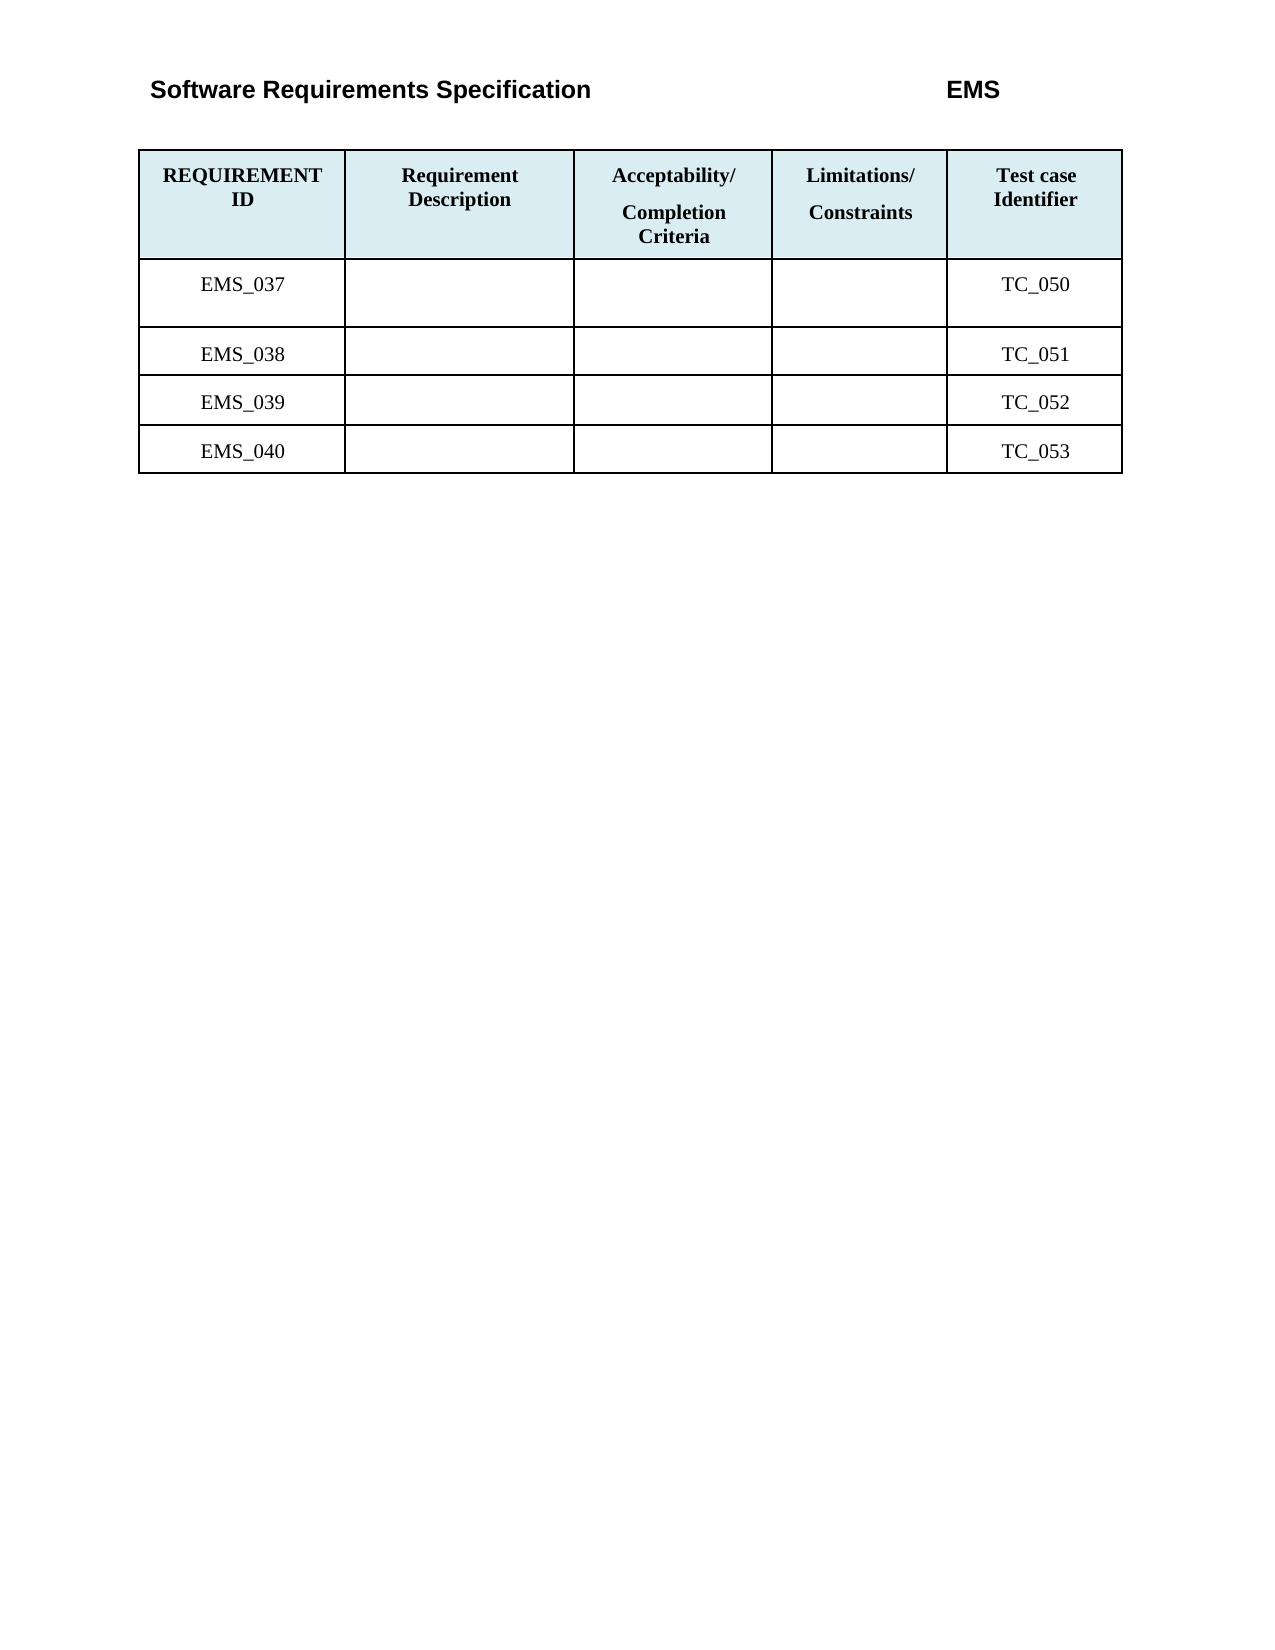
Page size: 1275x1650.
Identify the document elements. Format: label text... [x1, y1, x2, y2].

table_cell [346, 328, 573, 374]
table_cell EMS_037 [140, 260, 344, 326]
table_cell [773, 328, 946, 374]
table_header REQUIREMENT ID [140, 151, 344, 257]
table_cell TC_053 [948, 426, 1121, 472]
table_cell EMS_040 [140, 426, 344, 472]
table_cell [346, 426, 573, 472]
table_header Acceptability/ Completion Criteria [575, 151, 771, 257]
table_cell TC_051 [948, 328, 1121, 374]
table_cell TC_050 [948, 260, 1121, 326]
table_cell EMS_039 [140, 376, 344, 424]
table_cell [773, 376, 946, 424]
table_cell [575, 426, 771, 472]
table_cell [575, 260, 771, 326]
table_cell [575, 376, 771, 424]
table_header Requirement Description [346, 151, 573, 257]
table_cell EMS_038 [140, 328, 344, 374]
table_cell TC_052 [948, 376, 1121, 424]
table_cell [773, 260, 946, 326]
table_cell [773, 426, 946, 472]
table_cell [575, 328, 771, 374]
table_cell [346, 260, 573, 326]
table_header Limitations/ Constraints [773, 151, 946, 257]
table_cell [346, 376, 573, 424]
table_header Test case Identifier [948, 151, 1121, 257]
